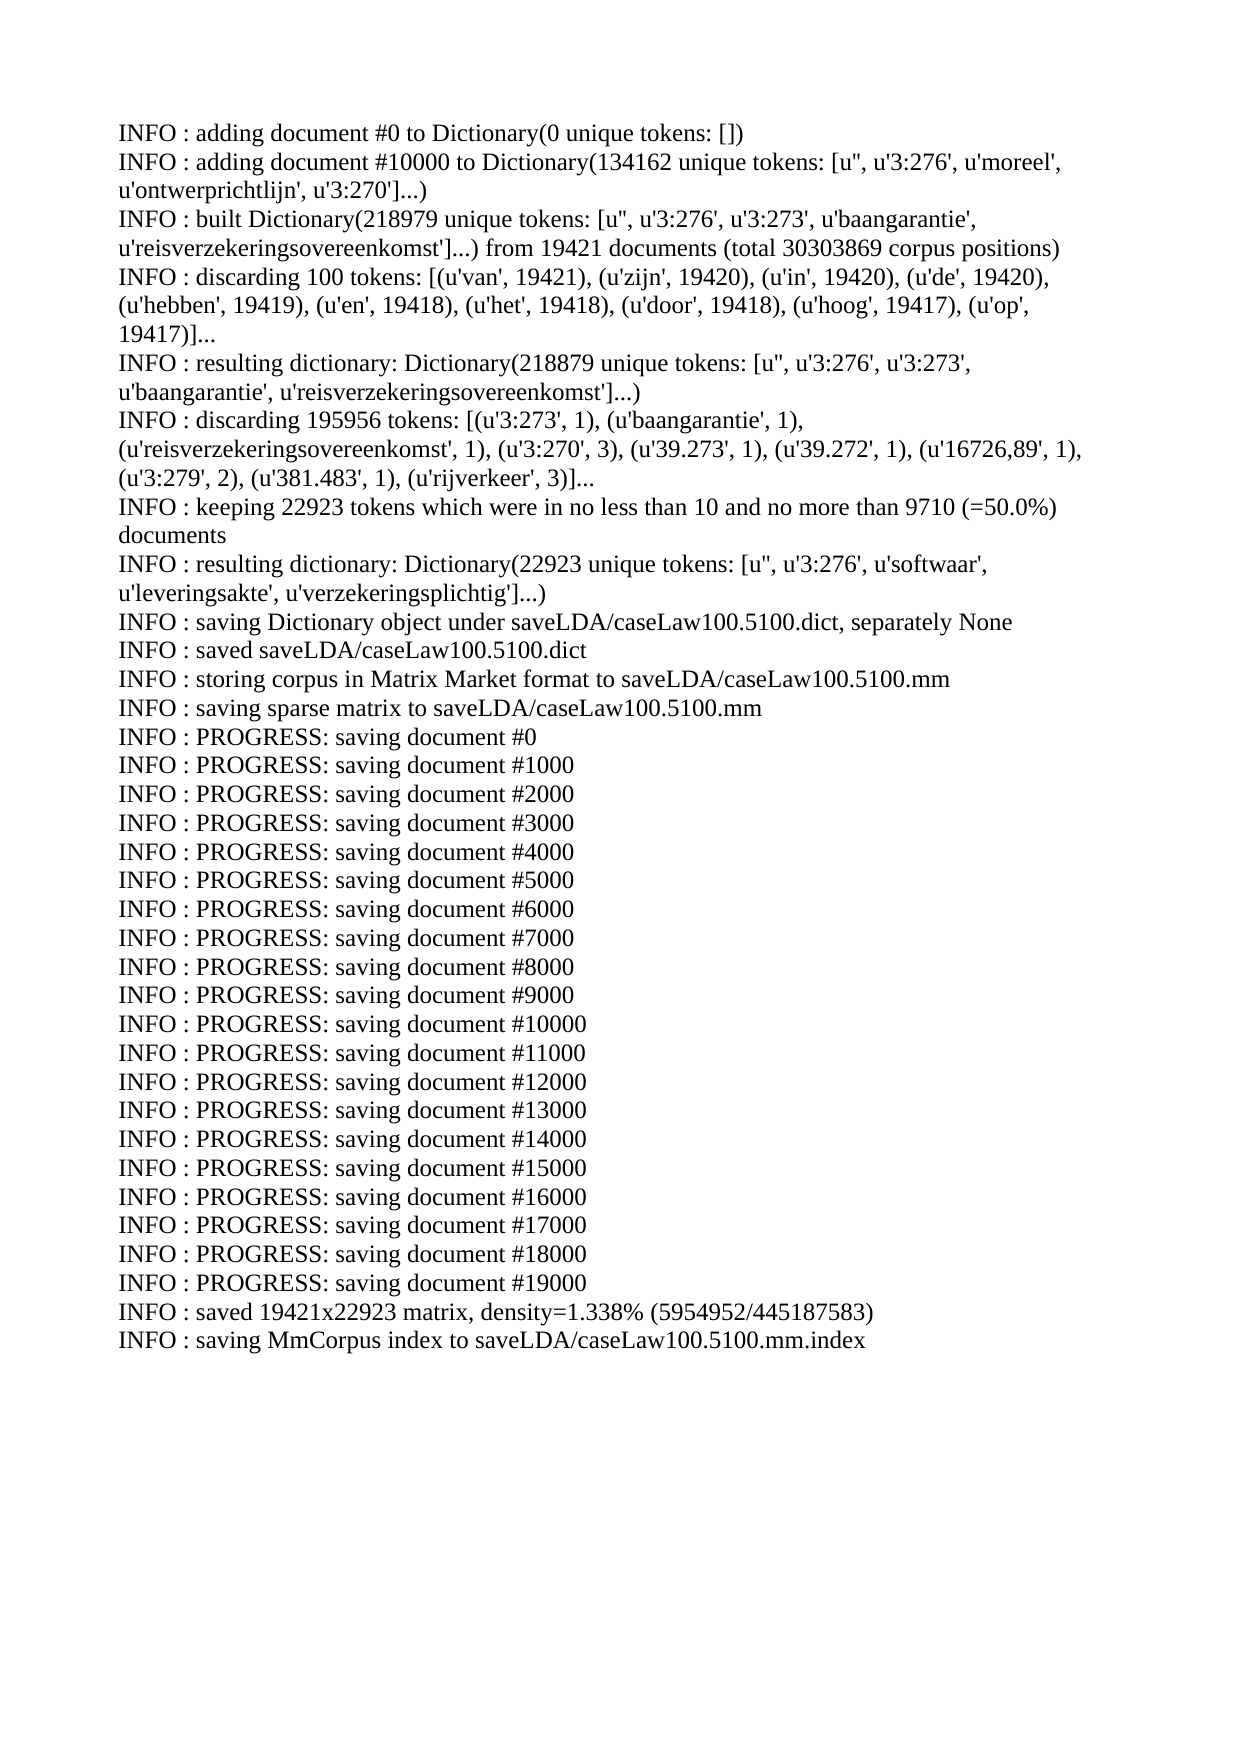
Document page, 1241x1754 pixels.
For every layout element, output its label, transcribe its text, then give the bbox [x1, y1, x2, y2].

text INFO : PROGRESS: saving document #5000 [118, 866, 1122, 894]
text INFO : keeping 22923 tokens which were in no less than 10 and no more than 9710 (=50.0%) documents [118, 492, 1122, 549]
text INFO : PROGRESS: saving document #15000 [118, 1153, 1122, 1182]
text INFO : saved 19421x22923 matrix, density=1.338% (5954952/445187583) [118, 1297, 1122, 1326]
text INFO : PROGRESS: saving document #11000 [118, 1038, 1122, 1067]
text INFO : PROGRESS: saving document #18000 [118, 1239, 1122, 1268]
text INFO : PROGRESS: saving document #2000 [118, 779, 1122, 808]
text INFO : adding document #0 to Dictionary(0 unique tokens: []) [118, 118, 1122, 147]
text INFO : PROGRESS: saving document #1000 [118, 751, 1122, 779]
text INFO : PROGRESS: saving document #0 [118, 722, 1122, 751]
text INFO : saving sparse matrix to saveLDA/caseLaw100.5100.mm [118, 693, 1122, 722]
text INFO : PROGRESS: saving document #6000 [118, 894, 1122, 923]
text INFO : PROGRESS: saving document #12000 [118, 1067, 1122, 1096]
text INFO : discarding 100 tokens: [(u'van', 19421), (u'zijn', 19420), (u'in', 19420), (u'de', 19420), (u'hebben', 19419), (u'en', 19418), (u'het', 19418), (u'door', 19418), (u'hoog', 19417), (u'op', 19417)]... [118, 262, 1122, 348]
text INFO : built Dictionary(218979 unique tokens: [u'', u'3:276', u'3:273', u'baangarantie', u'reisverzekeringsovereenkomst']...) from 19421 documents (total 30303869 corpus positions) [118, 204, 1122, 262]
text INFO : storing corpus in Matrix Market format to saveLDA/caseLaw100.5100.mm [118, 664, 1122, 693]
text INFO : PROGRESS: saving document #16000 [118, 1182, 1122, 1211]
text INFO : PROGRESS: saving document #19000 [118, 1268, 1122, 1297]
text INFO : PROGRESS: saving document #4000 [118, 837, 1122, 866]
text INFO : resulting dictionary: Dictionary(218879 unique tokens: [u'', u'3:276', u'3:273', u'baangarantie', u'reisverzekeringsovereenkomst']...) [118, 348, 1122, 406]
text INFO : saved saveLDA/caseLaw100.5100.dict [118, 636, 1122, 664]
text INFO : PROGRESS: saving document #17000 [118, 1211, 1122, 1239]
text INFO : PROGRESS: saving document #10000 [118, 1009, 1122, 1038]
text INFO : PROGRESS: saving document #14000 [118, 1124, 1122, 1153]
text INFO : resulting dictionary: Dictionary(22923 unique tokens: [u'', u'3:276', u'softwaar', u'leveringsakte', u'verzekeringsplichtig']...) [118, 549, 1122, 607]
text INFO : PROGRESS: saving document #13000 [118, 1096, 1122, 1124]
text INFO : saving Dictionary object under saveLDA/caseLaw100.5100.dict, separately None [118, 607, 1122, 636]
text INFO : PROGRESS: saving document #9000 [118, 981, 1122, 1009]
text INFO : PROGRESS: saving document #8000 [118, 952, 1122, 981]
text INFO : PROGRESS: saving document #7000 [118, 923, 1122, 952]
text INFO : saving MmCorpus index to saveLDA/caseLaw100.5100.mm.index [118, 1326, 1122, 1354]
text INFO : adding document #10000 to Dictionary(134162 unique tokens: [u'', u'3:276', u'moreel', u'ontwerprichtlijn', u'3:270']...) [118, 147, 1122, 204]
text INFO : discarding 195956 tokens: [(u'3:273', 1), (u'baangarantie', 1), (u'reisverzekeringsovereenkomst', 1), (u'3:270', 3), (u'39.273', 1), (u'39.272', 1), (u'16726,89', 1), (u'3:279', 2), (u'381.483', 1), (u'rijverkeer', 3)]... [118, 406, 1122, 492]
text INFO : PROGRESS: saving document #3000 [118, 808, 1122, 837]
